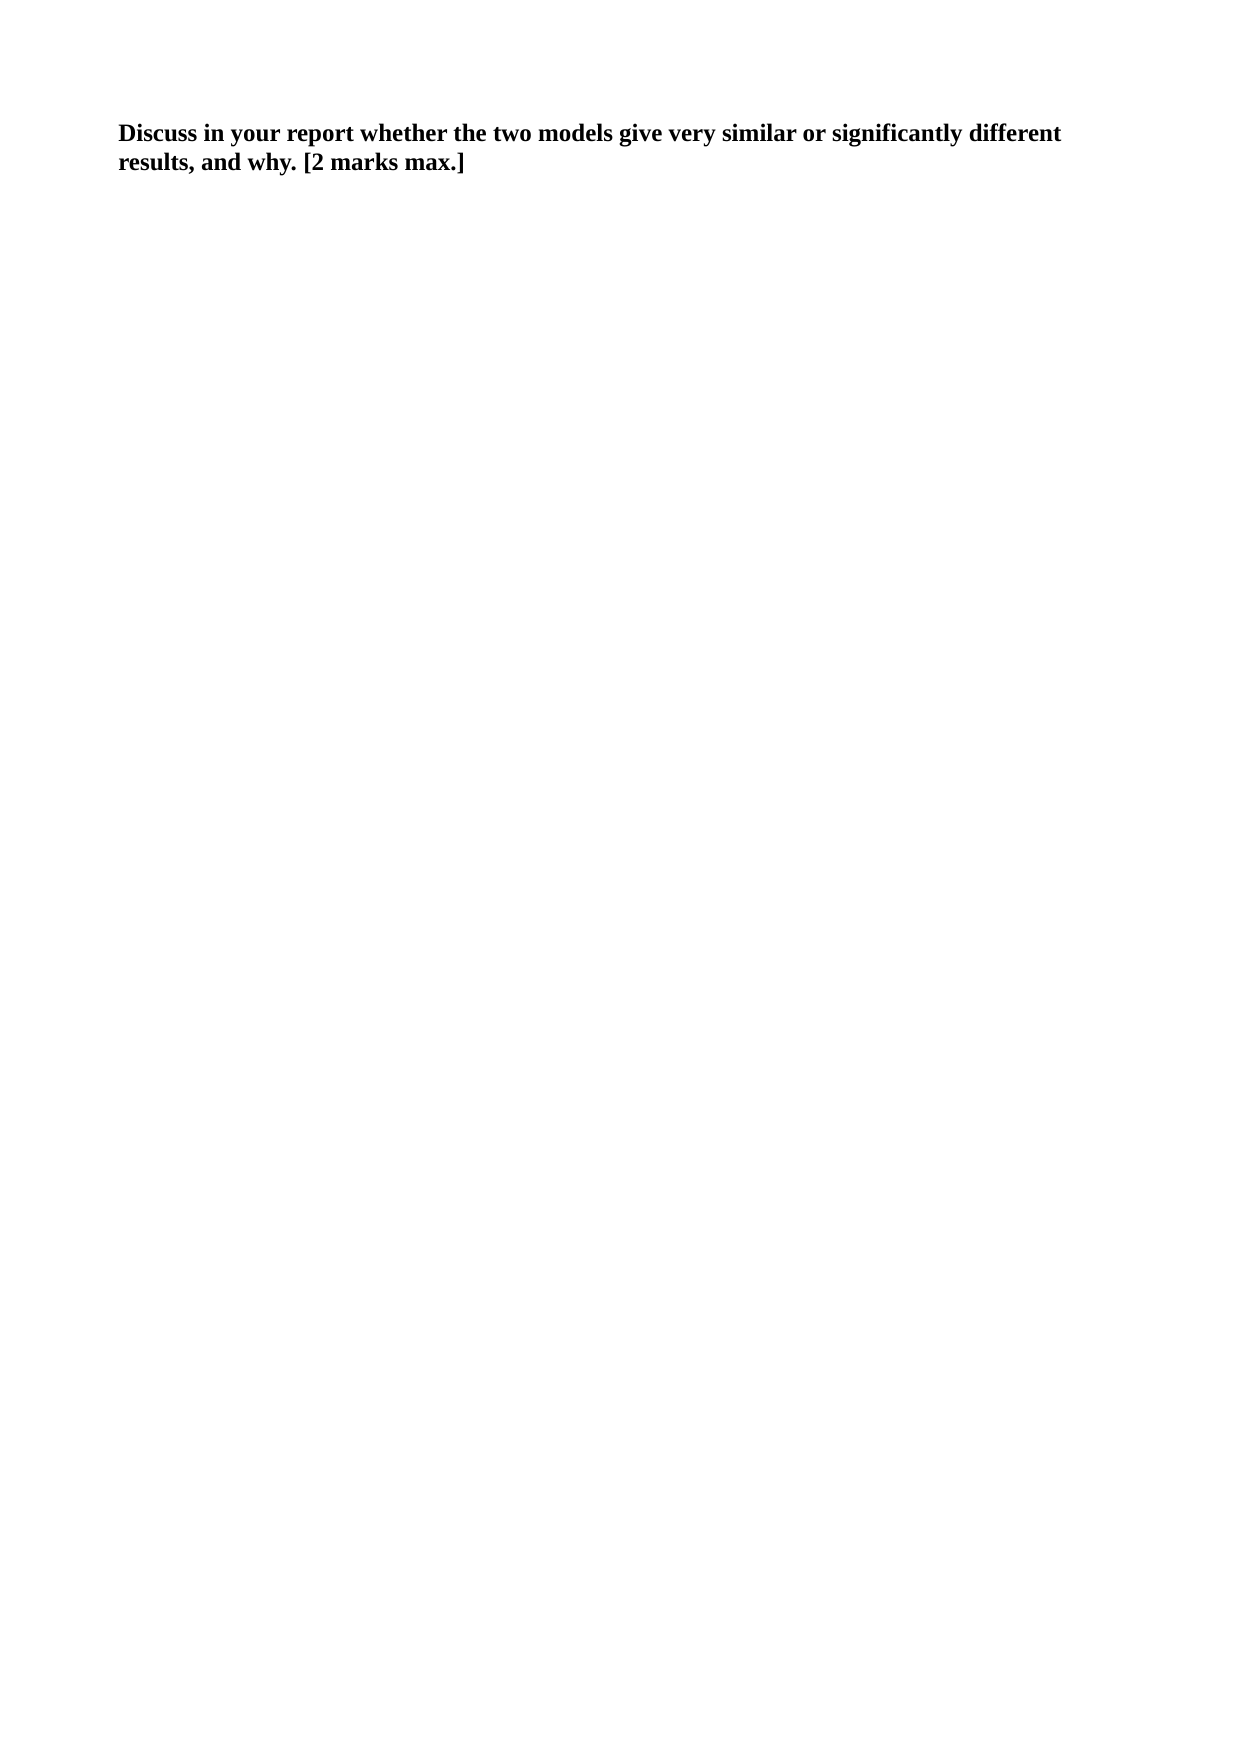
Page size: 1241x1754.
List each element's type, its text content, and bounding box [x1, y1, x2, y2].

text Discuss in your report whether the two models give very similar or significantly different results, and why. [2 marks max.] [118, 118, 1122, 176]
